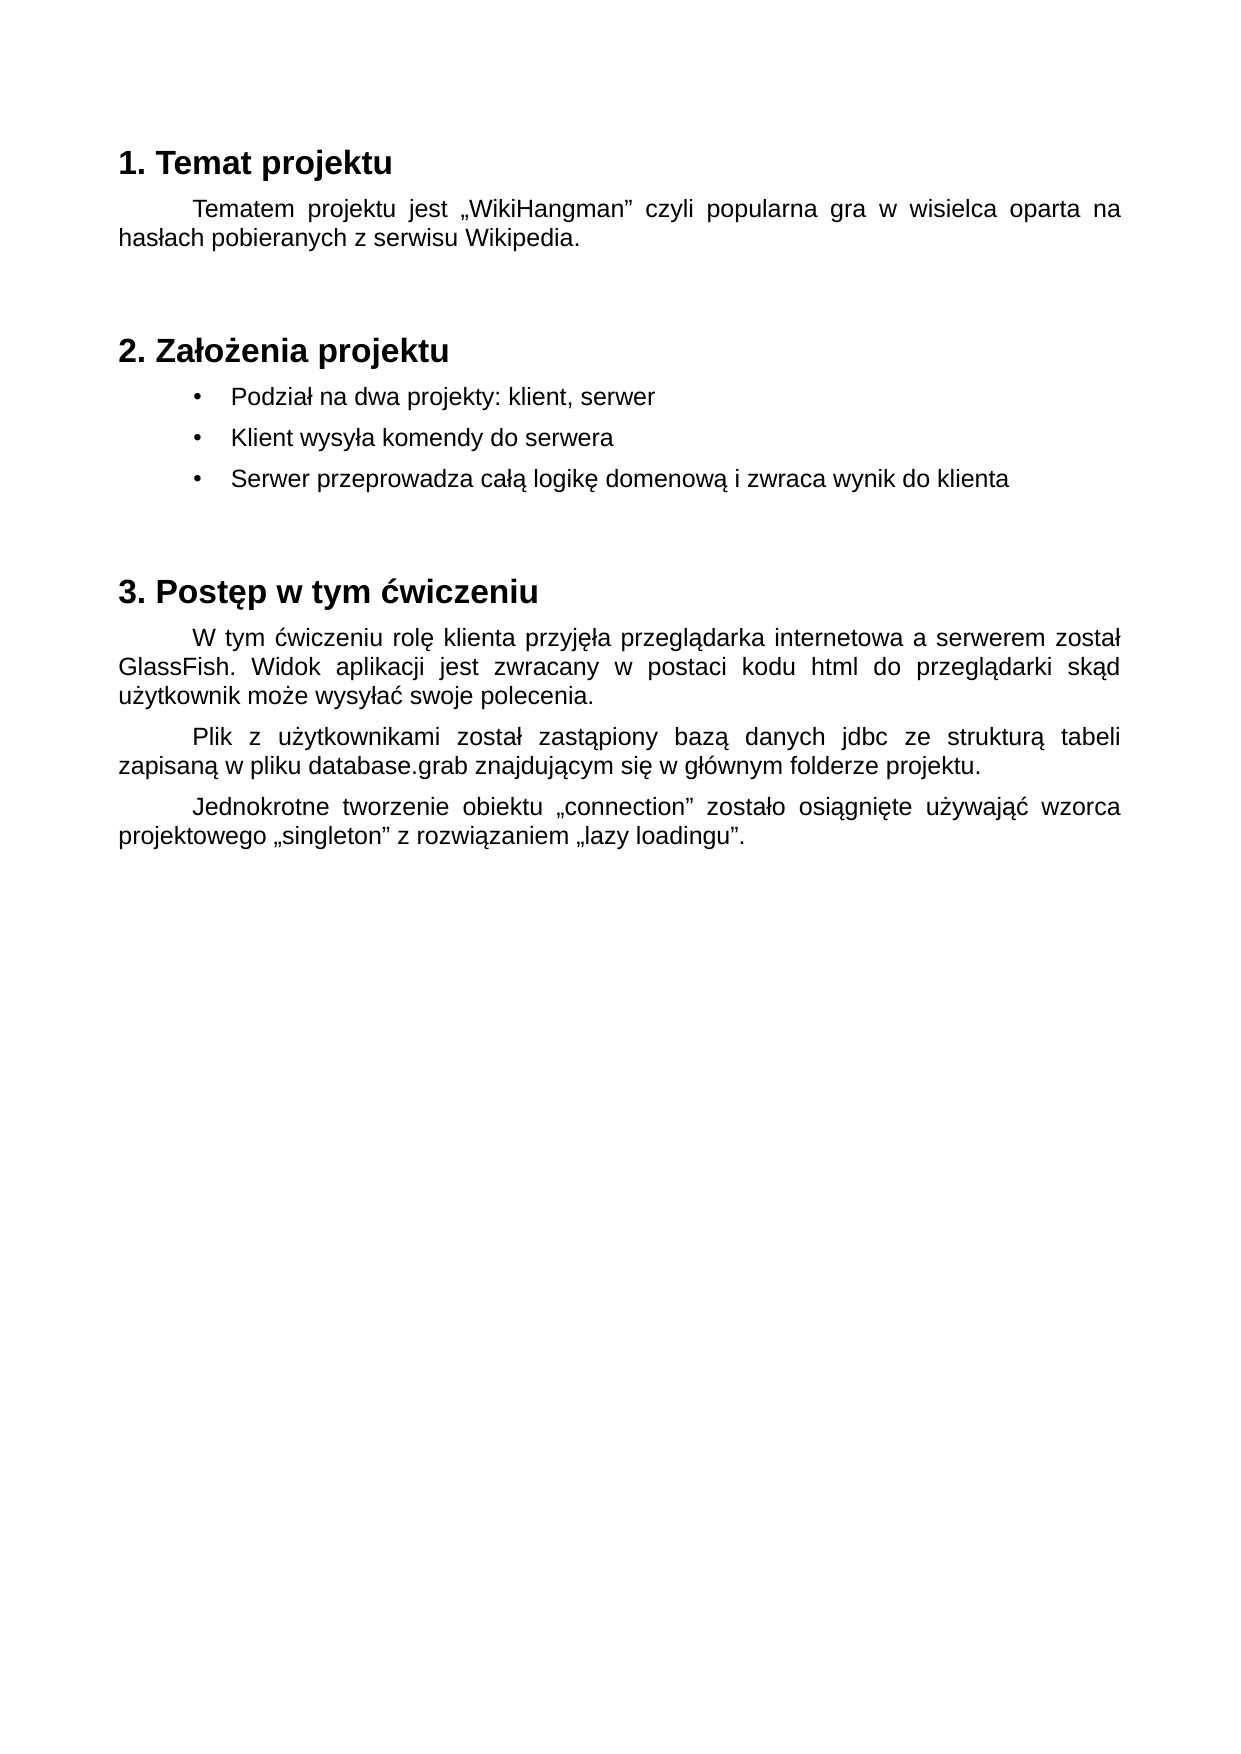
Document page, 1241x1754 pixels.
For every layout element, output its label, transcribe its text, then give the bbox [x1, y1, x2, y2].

subtitle 3. Postęp w tym ćwiczeniu [118, 572, 1122, 611]
text Jednokrotne tworzenie obiektu „connection” zostało osiągnięte używająć wzorca projektowego „singleton” z rozwiązaniem „lazy loadingu”. [118, 792, 1122, 849]
text Tematem projektu jest „WikiHangman” czyli popularna gra w wisielca oparta na hasłach pobieranych z serwisu Wikipedia. [118, 194, 1122, 252]
list Klient wysyła komendy do serwera [193, 423, 1122, 452]
subtitle 1. Temat projektu [118, 143, 1122, 182]
text Plik z użytkownikami został zastąpiony bazą danych jdbc ze strukturą tabeli zapisaną w pliku database.grab znajdującym się w głównym folderze projektu. [118, 722, 1122, 779]
list Podział na dwa projekty: klient, serwer [193, 382, 1122, 411]
list Serwer przeprowadza całą logikę domenową i zwraca wynik do klienta [193, 464, 1122, 493]
subtitle 2. Założenia projektu [118, 331, 1122, 369]
text W tym ćwiczeniu rolę klienta przyjęła przeglądarka internetowa a serwerem został GlassFish. Widok aplikacji jest zwracany w postaci kodu html do przeglądarki skąd użytkownik może wysyłać swoje polecenia. [118, 623, 1122, 709]
